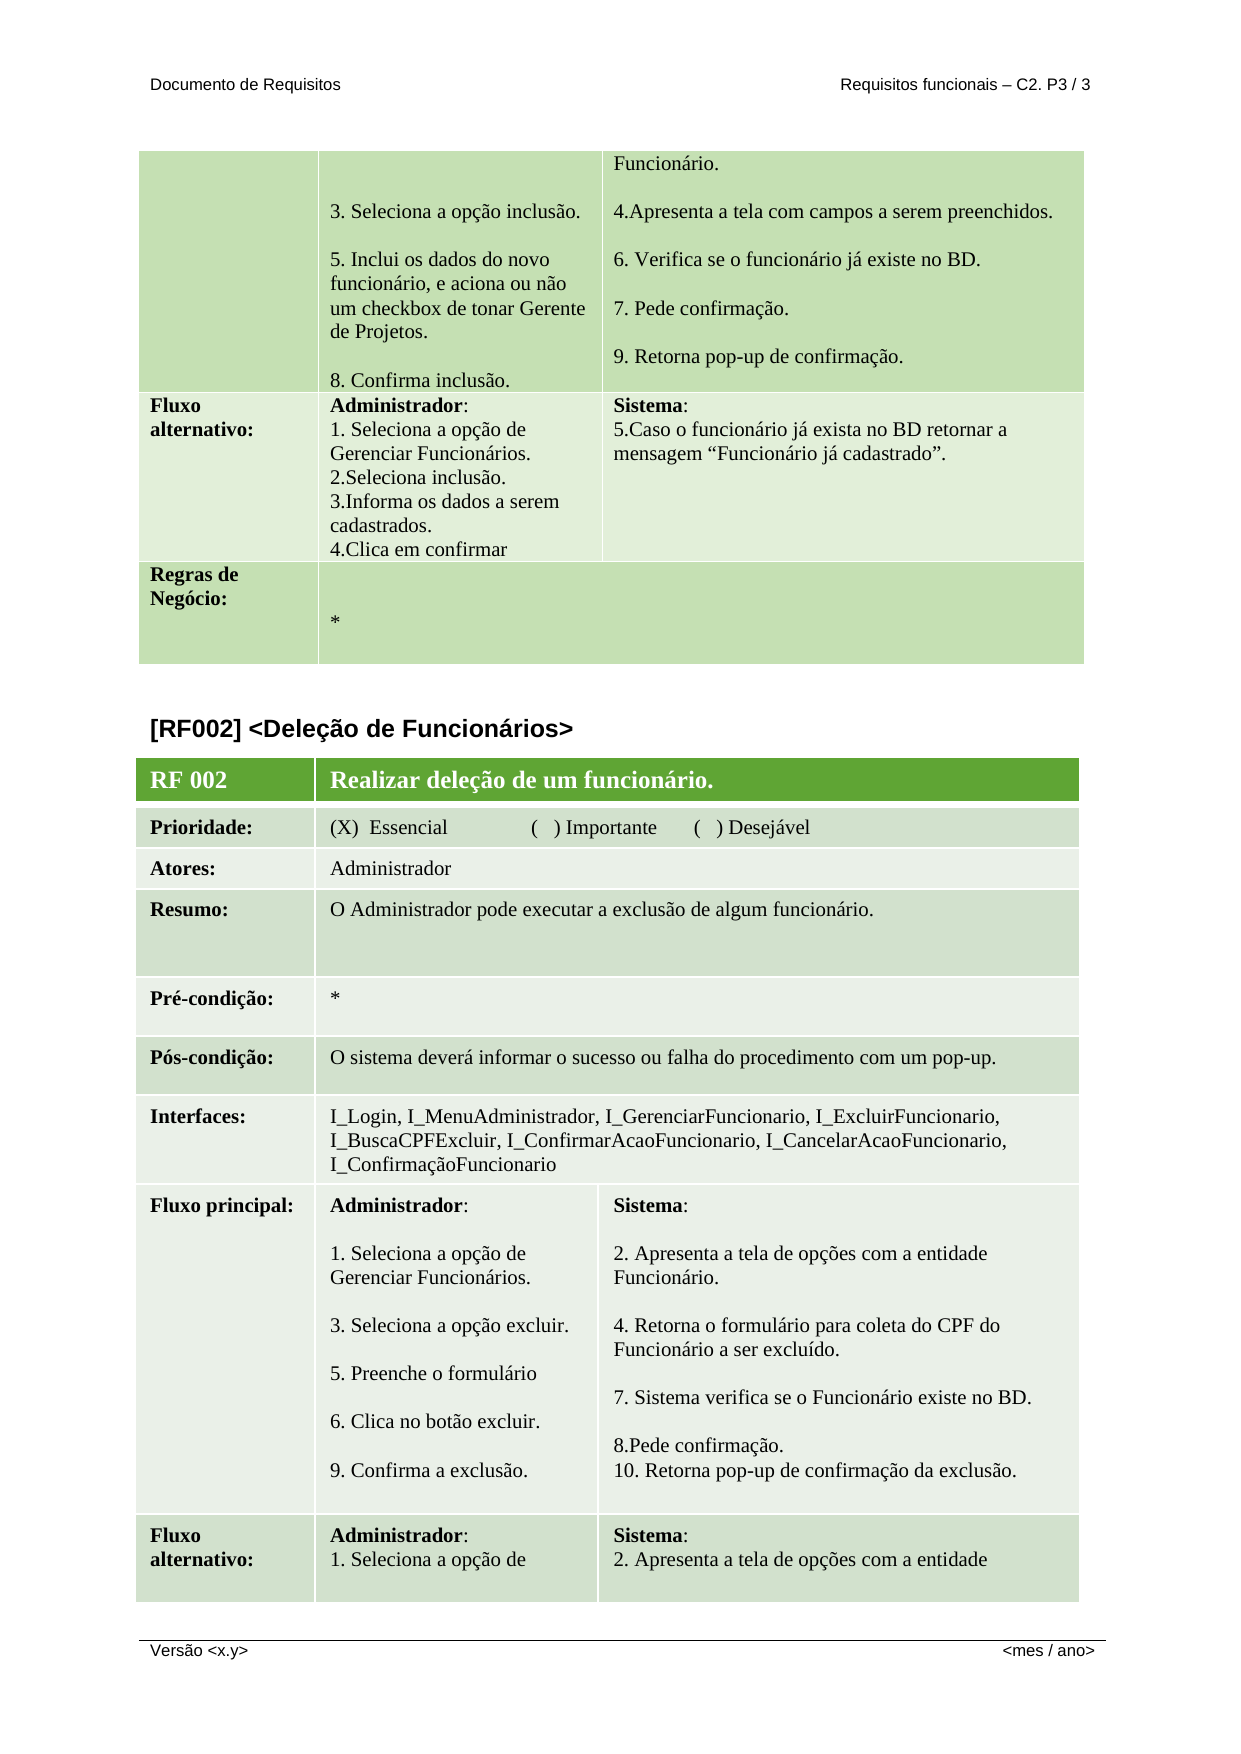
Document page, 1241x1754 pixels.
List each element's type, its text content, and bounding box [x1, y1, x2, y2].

table_cell * [319, 562, 1084, 664]
table_cell Administrador [316, 849, 1079, 888]
table_cell Administrador: 1. Seleciona a opção de [316, 1515, 597, 1602]
table_header Realizar deleção de um funcionário. [316, 758, 1079, 801]
table_cell Administrador: 1. Seleciona a opção de Gerenciar Funcionários. 2.Seleciona inclusão. 3.Informa os dados a serem cadastrados. 4.Clica em confirmar [319, 393, 602, 561]
text [RF002] <Deleção de Funcionários> [150, 714, 1090, 743]
table_cell Resumo: [136, 890, 314, 976]
table_cell 3. Seleciona a opção inclusão. 5. Inclui os dados do novo funcionário, e aciona ou não um checkbox de tonar Gerente de Projetos. 8. Confirma inclusão. [319, 151, 602, 392]
table_cell Administrador: 1. Seleciona a opção de Gerenciar Funcionários. 3. Seleciona a opção excluir. 5. Preenche o formulário 6. Clica no botão excluir. 9. Confirma a exclusão. [316, 1185, 597, 1513]
table_cell Sistema: 5.Caso o funcionário já exista no BD retornar a mensagem “Funcionário já cadastrado”. [603, 393, 1084, 561]
table_cell * [316, 978, 1079, 1035]
table_cell [139, 151, 318, 392]
table_cell Sistema: 2. Apresenta a tela de opções com a entidade [599, 1515, 1079, 1602]
table_cell O Administrador pode executar a exclusão de algum funcionário. [316, 890, 1079, 976]
table_cell Sistema: 2. Apresenta a tela de opções com a entidade Funcionário. 4. Retorna o formulário para coleta do CPF do Funcionário a ser excluído. 7. Sistema verifica se o Funcionário existe no BD. 8.Pede confirmação. 10. Retorna pop-up de confirmação da exclusão. [599, 1185, 1079, 1513]
table_cell O sistema deverá informar o sucesso ou falha do procedimento com um pop-up. [316, 1037, 1079, 1094]
table_cell Atores: [136, 849, 314, 888]
table_cell Pós-condição: [136, 1037, 314, 1094]
table_cell Regras de Negócio: [139, 562, 318, 664]
table_cell I_Login, I_MenuAdministrador, I_GerenciarFuncionario, I_ExcluirFuncionario, I_BuscaCPFExcluir, I_ConfirmarAcaoFuncionario, I_CancelarAcaoFuncionario, I_ConfirmaçãoFuncionario [316, 1096, 1079, 1183]
table_cell Fluxo principal: [136, 1185, 314, 1513]
table_cell Fluxo alternativo: [139, 393, 318, 561]
table_cell Prioridade: [136, 808, 314, 847]
table_cell Fluxo alternativo: [136, 1515, 314, 1602]
table_cell Funcionário. 4.Apresenta a tela com campos a serem preenchidos. 6. Verifica se o funcionário já existe no BD. 7. Pede confirmação. 9. Retorna pop-up de confirmação. [603, 151, 1084, 392]
table_cell (X) Essencial ( ) Importante ( ) Desejável [316, 808, 1079, 847]
table_cell Interfaces: [136, 1096, 314, 1183]
table_header RF 002 [136, 758, 314, 801]
table_cell Pré-condição: [136, 978, 314, 1035]
